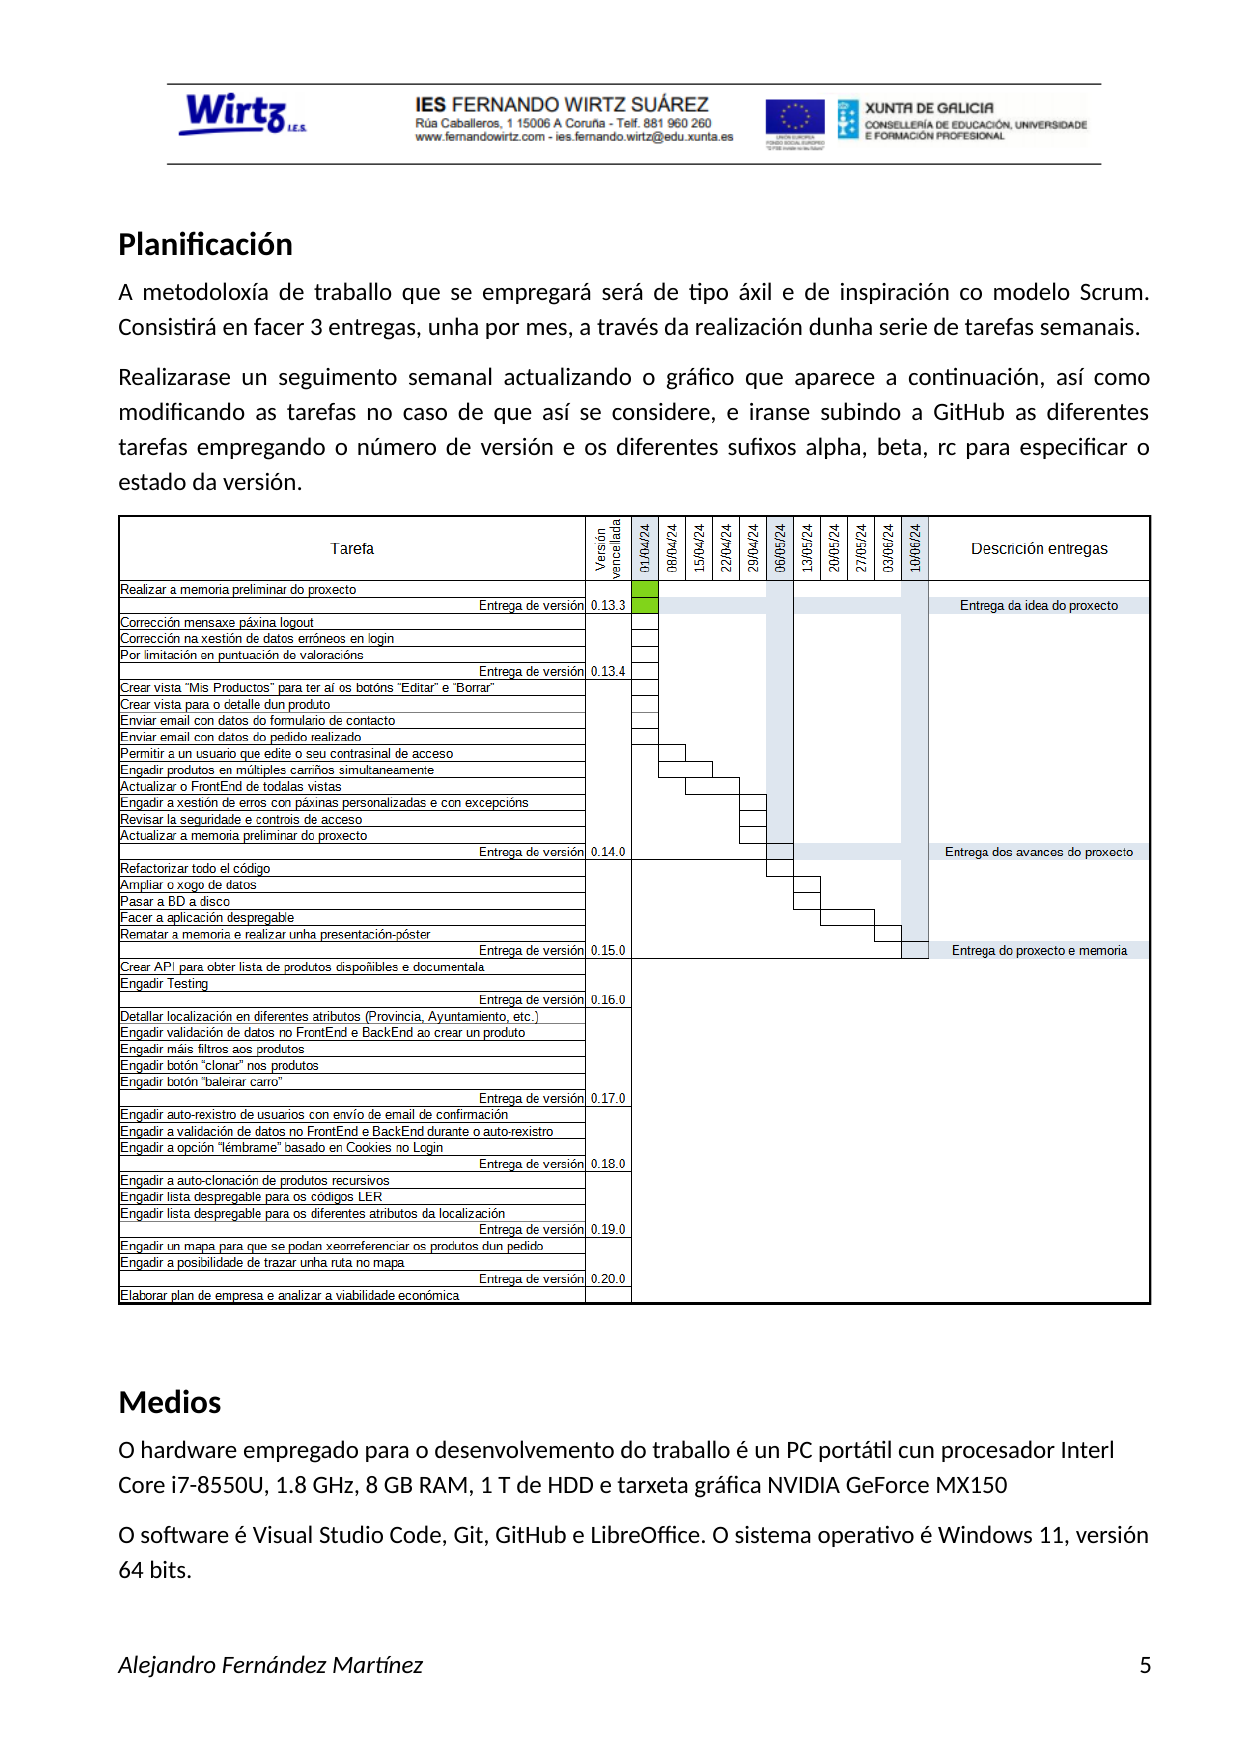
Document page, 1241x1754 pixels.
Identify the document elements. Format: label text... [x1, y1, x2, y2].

text A metodoloxía de traballo que se empregará será de tipo áxil e de inspiración co modelo Scrum. Consistirá en facer 3 entregas, unha por mes, a través da realización dunha serie de tarefas semanais. [118, 277, 1152, 342]
text O software é Visual Studio Code, Git, GitHub e LibreOffice. O sistema operativo é Windows 11, versión 64 bits. [118, 1519, 1152, 1584]
picture [118, 515, 1152, 1306]
text Realizarase un seguimento semanal actualizando o gráfico que aparece a continuación, así como modificando as tarefas no caso de que así se considere, e iranse subindo a GitHub as diferentes tarefas empregando o número de versión e os diferentes sufixos alpha, beta, rc para especificar o estado da versión. [118, 361, 1152, 497]
picture [158, 73, 1112, 173]
text O hardware empregado para o desenvolvemento do traballo é un PC portátil cun procesador Interl Core i7-8550U, 1.8 GHz, 8 GB RAM, 1 T de HDD e tarxeta gráfica NVIDIA GeForce MX150 [118, 1434, 1152, 1500]
subtitle Medios [118, 1381, 1152, 1422]
subtitle Planificación [118, 223, 1152, 264]
